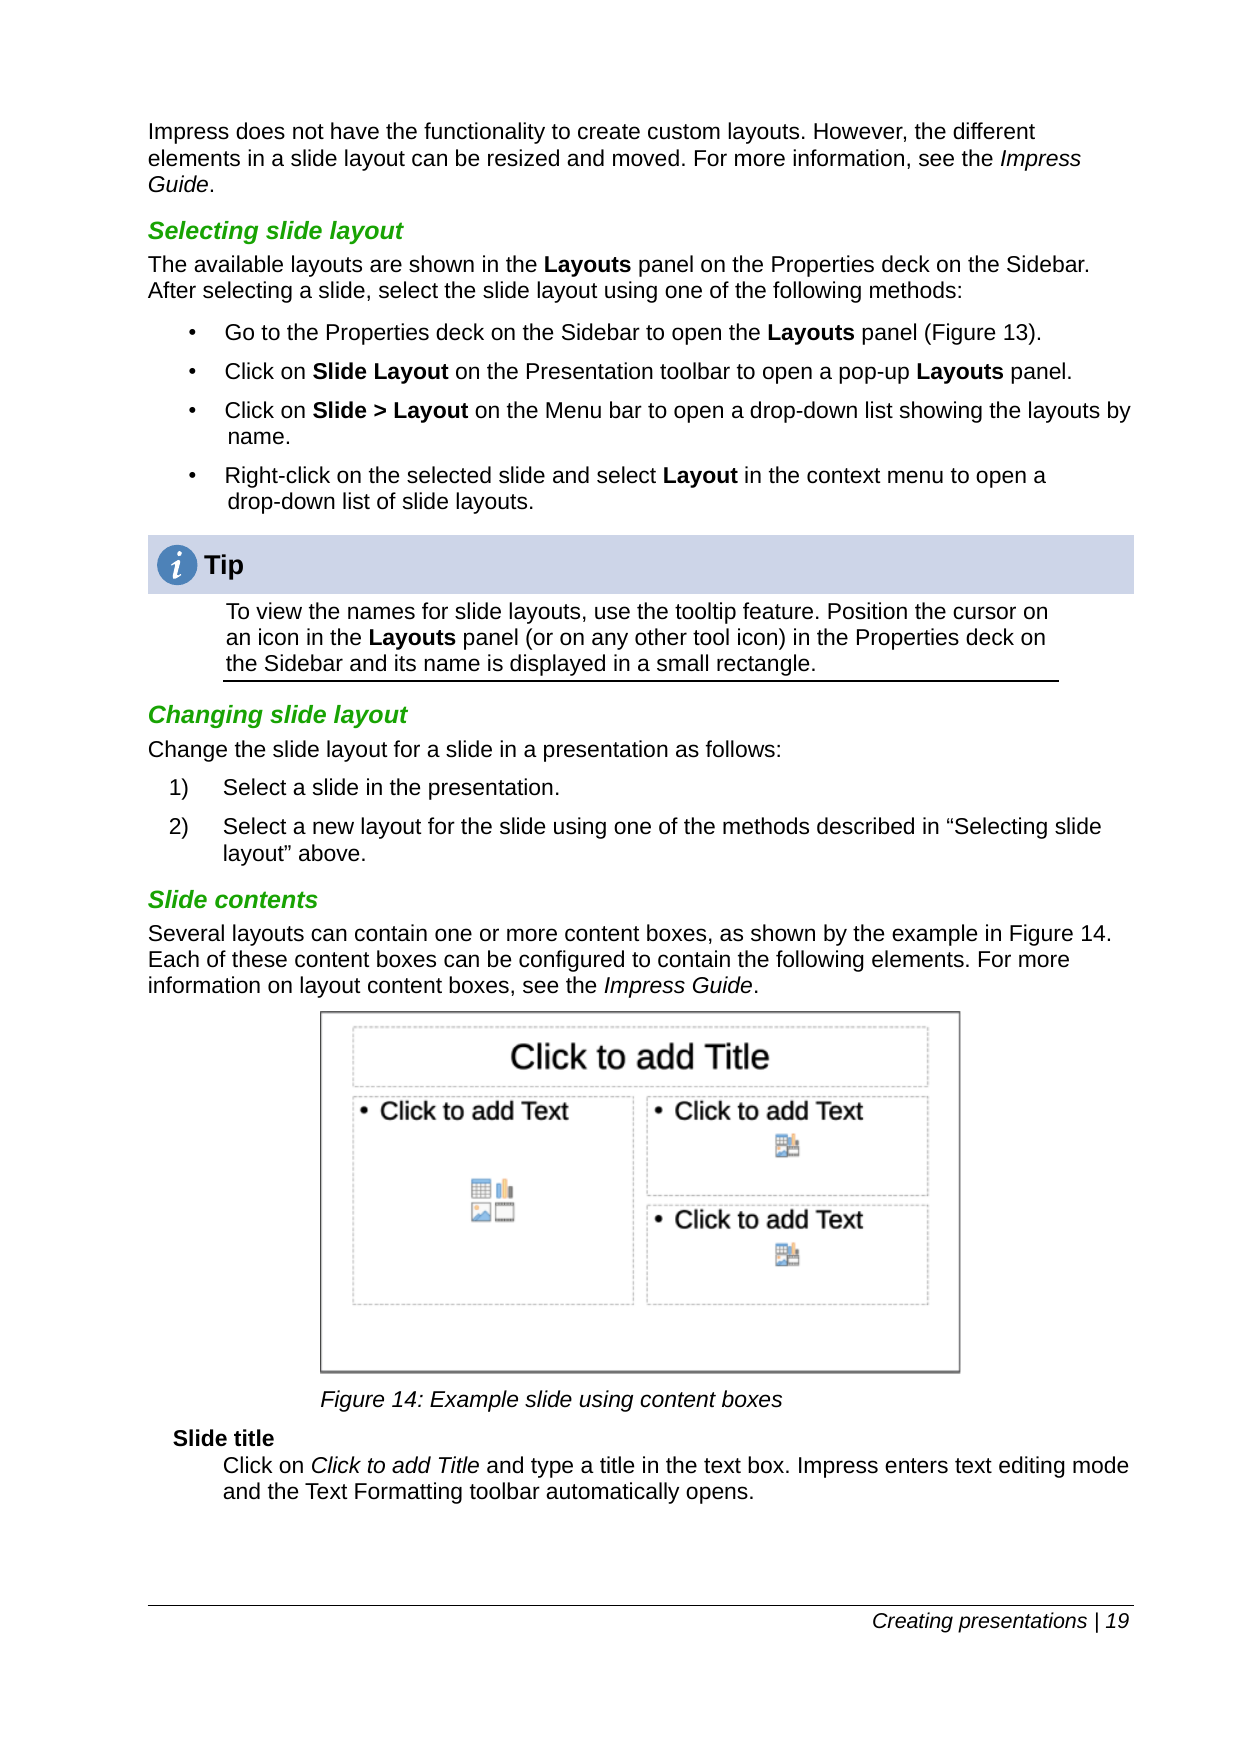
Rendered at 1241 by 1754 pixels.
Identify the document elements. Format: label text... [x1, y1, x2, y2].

text Click on Click to add Title and type a title in the text box. Impress enters text editing mode and the Text Formatting toolbar automatically opens. [223, 1452, 1134, 1504]
picture [320, 1011, 962, 1374]
list Right‑click on the selected slide and select Layout in the context menu to open a drop‑down list of slide layouts. [185, 459, 1134, 518]
subtitle Tip [148, 535, 1134, 594]
text Slide title [173, 1425, 1134, 1452]
text Impress does not have the functionality to create custom layouts. However, the different elements in a slide layout can be resized and moved. For more information, see the Impress Guide. [148, 118, 1134, 197]
subtitle Slide contents [148, 885, 1134, 913]
text Change the slide layout for a slide in a presentation as follows: [148, 736, 1134, 762]
list The available layouts are shown in the Layouts panel on the Properties deck on the Sidebar. After selecting a slide, select the slide layout using one of the following methods: [148, 251, 1134, 304]
list Select a new layout for the slide using one of the methods described in “Selecting slide layout” above. [189, 813, 1134, 866]
list Click on Slide Layout on the Presentation toolbar to open a pop-up Layouts panel. [185, 355, 1134, 384]
text To view the names for slide layouts, use the tooltip feature. Position the cursor on an icon in the Layouts panel (or on any other tool icon) in the Properties deck on the Sidebar and its name is displayed in a small rectangle. [223, 594, 1059, 680]
list Go to the Properties deck on the Sidebar to open the Layouts panel (Figure 13). [185, 316, 1134, 345]
text Figure 14: Example slide using content boxes [320, 1386, 962, 1413]
text Several layouts can contain one or more content boxes, as shown by the example in Figure 14. Each of these content boxes can be configured to contain the following elements. For more information on layout content boxes, see the Impress Guide. [148, 920, 1134, 999]
subtitle Changing slide layout [148, 701, 1134, 729]
list Select a slide in the presentation. [189, 774, 1134, 801]
list Click on Slide > Layout on the Menu bar to open a drop-down list showing the layouts by name. [185, 394, 1134, 449]
subtitle Selecting slide layout [148, 216, 1134, 245]
